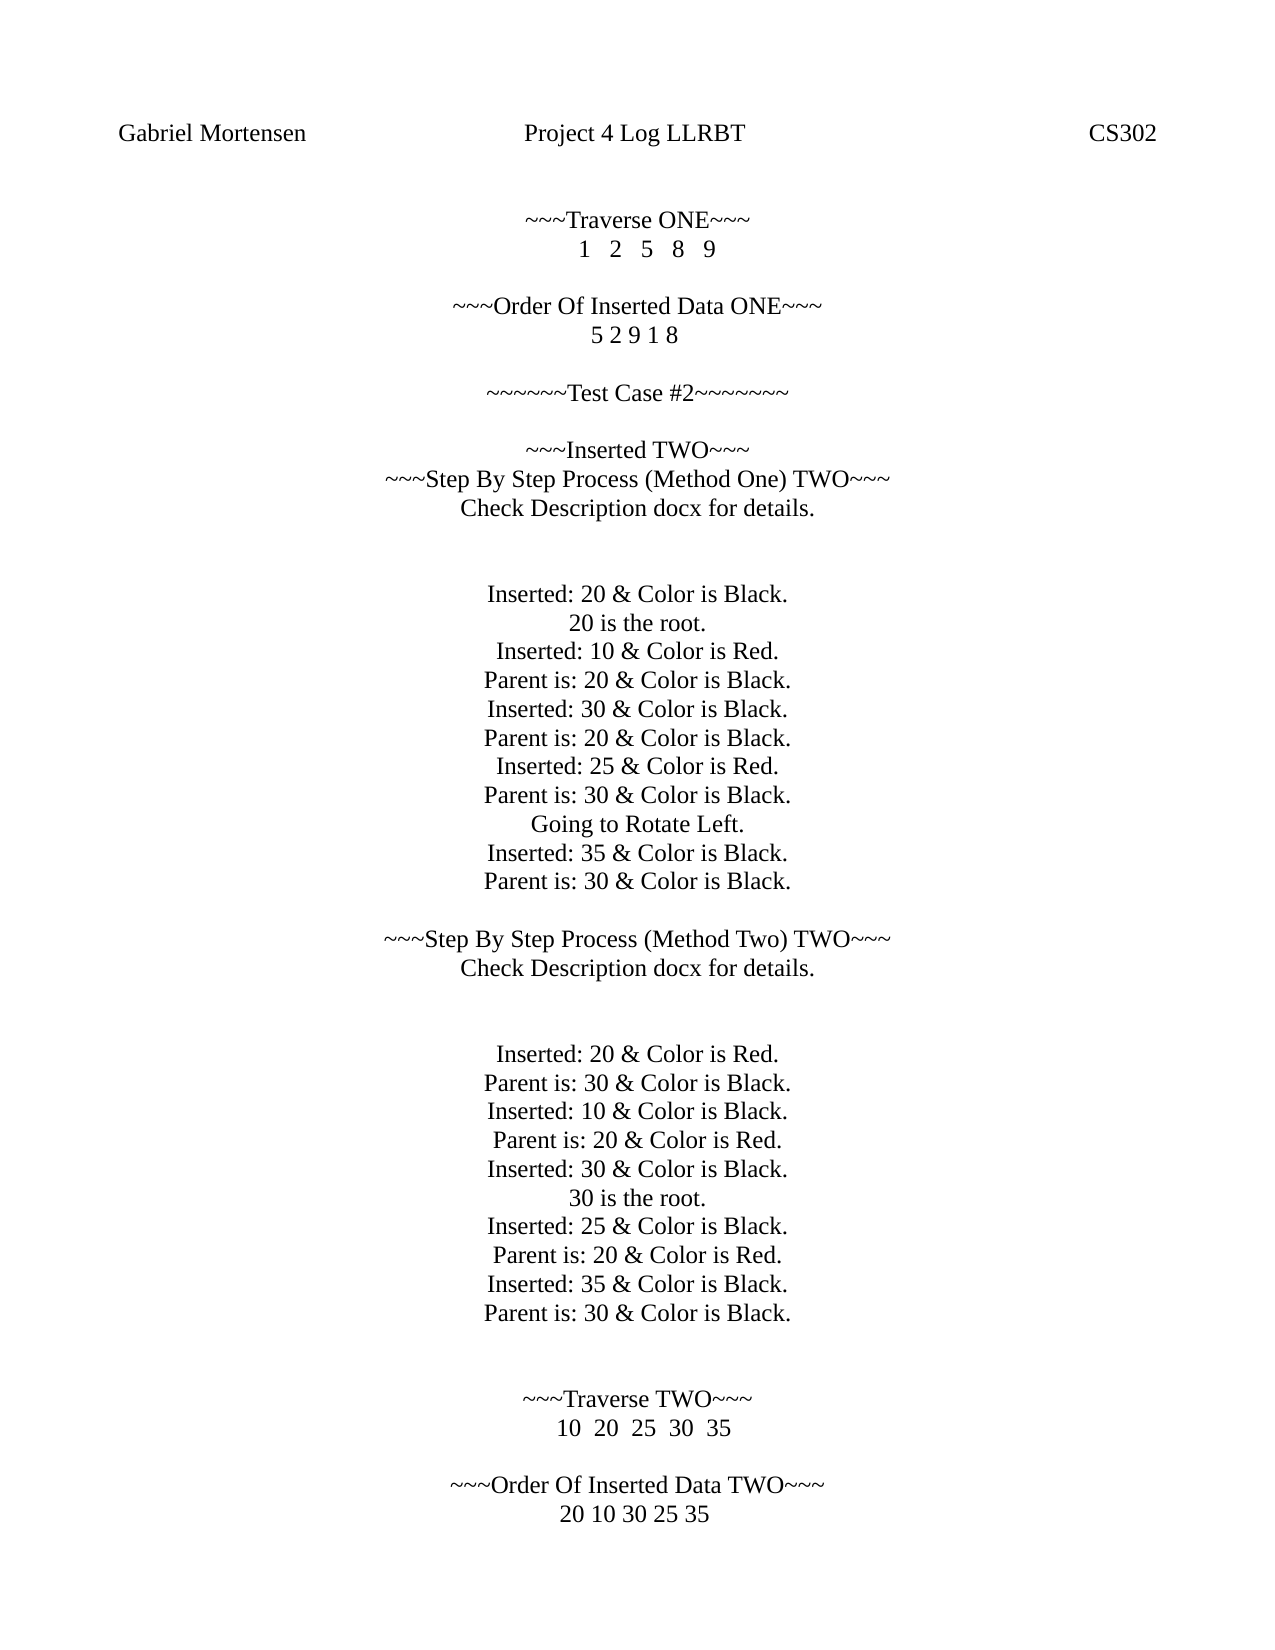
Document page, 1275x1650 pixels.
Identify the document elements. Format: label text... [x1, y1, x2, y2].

text Inserted: 20 & Color is Black. [118, 579, 1157, 608]
text 1 2 5 8 9 [118, 234, 1157, 263]
text ~~~Traverse ONE~~~ [118, 205, 1157, 234]
text ~~~Traverse TWO~~~ [118, 1384, 1157, 1413]
text ~~~~~~Test Case #2~~~~~~~ [118, 378, 1157, 406]
text Parent is: 30 & Color is Black. [118, 1298, 1157, 1326]
text 30 is the root. [118, 1183, 1157, 1211]
text ~~~Order Of Inserted Data ONE~~~ [118, 291, 1157, 320]
text Inserted: 10 & Color is Red. [118, 636, 1157, 665]
text Inserted: 35 & Color is Black. [118, 1269, 1157, 1298]
text Going to Rotate Left. [118, 809, 1157, 838]
text Inserted: 30 & Color is Black. [118, 694, 1157, 723]
text Parent is: 30 & Color is Black. [118, 1068, 1157, 1096]
text Parent is: 30 & Color is Black. [118, 866, 1157, 895]
text Check Description docx for details. [118, 953, 1157, 981]
text Inserted: 25 & Color is Red. [118, 751, 1157, 780]
text Inserted: 10 & Color is Black. [118, 1096, 1157, 1125]
text 10 20 25 30 35 [118, 1413, 1157, 1441]
text Check Description docx for details. [118, 493, 1157, 521]
text ~~~Step By Step Process (Method Two) TWO~~~ [118, 924, 1157, 953]
text 20 is the root. [118, 608, 1157, 636]
text Parent is: 20 & Color is Black. [118, 723, 1157, 751]
text Inserted: 30 & Color is Black. [118, 1154, 1157, 1183]
text ~~~Step By Step Process (Method One) TWO~~~ [118, 464, 1157, 493]
text 5 2 9 1 8 [118, 320, 1157, 349]
text ~~~Inserted TWO~~~ [118, 435, 1157, 464]
text Parent is: 20 & Color is Black. [118, 665, 1157, 694]
text Inserted: 20 & Color is Red. [118, 1039, 1157, 1068]
text Parent is: 30 & Color is Black. [118, 780, 1157, 809]
text ~~~Order Of Inserted Data TWO~~~ [118, 1470, 1157, 1499]
text Parent is: 20 & Color is Red. [118, 1240, 1157, 1269]
text Inserted: 35 & Color is Black. [118, 838, 1157, 866]
text Inserted: 25 & Color is Black. [118, 1211, 1157, 1240]
text Parent is: 20 & Color is Red. [118, 1125, 1157, 1154]
text 20 10 30 25 35 [118, 1499, 1157, 1528]
